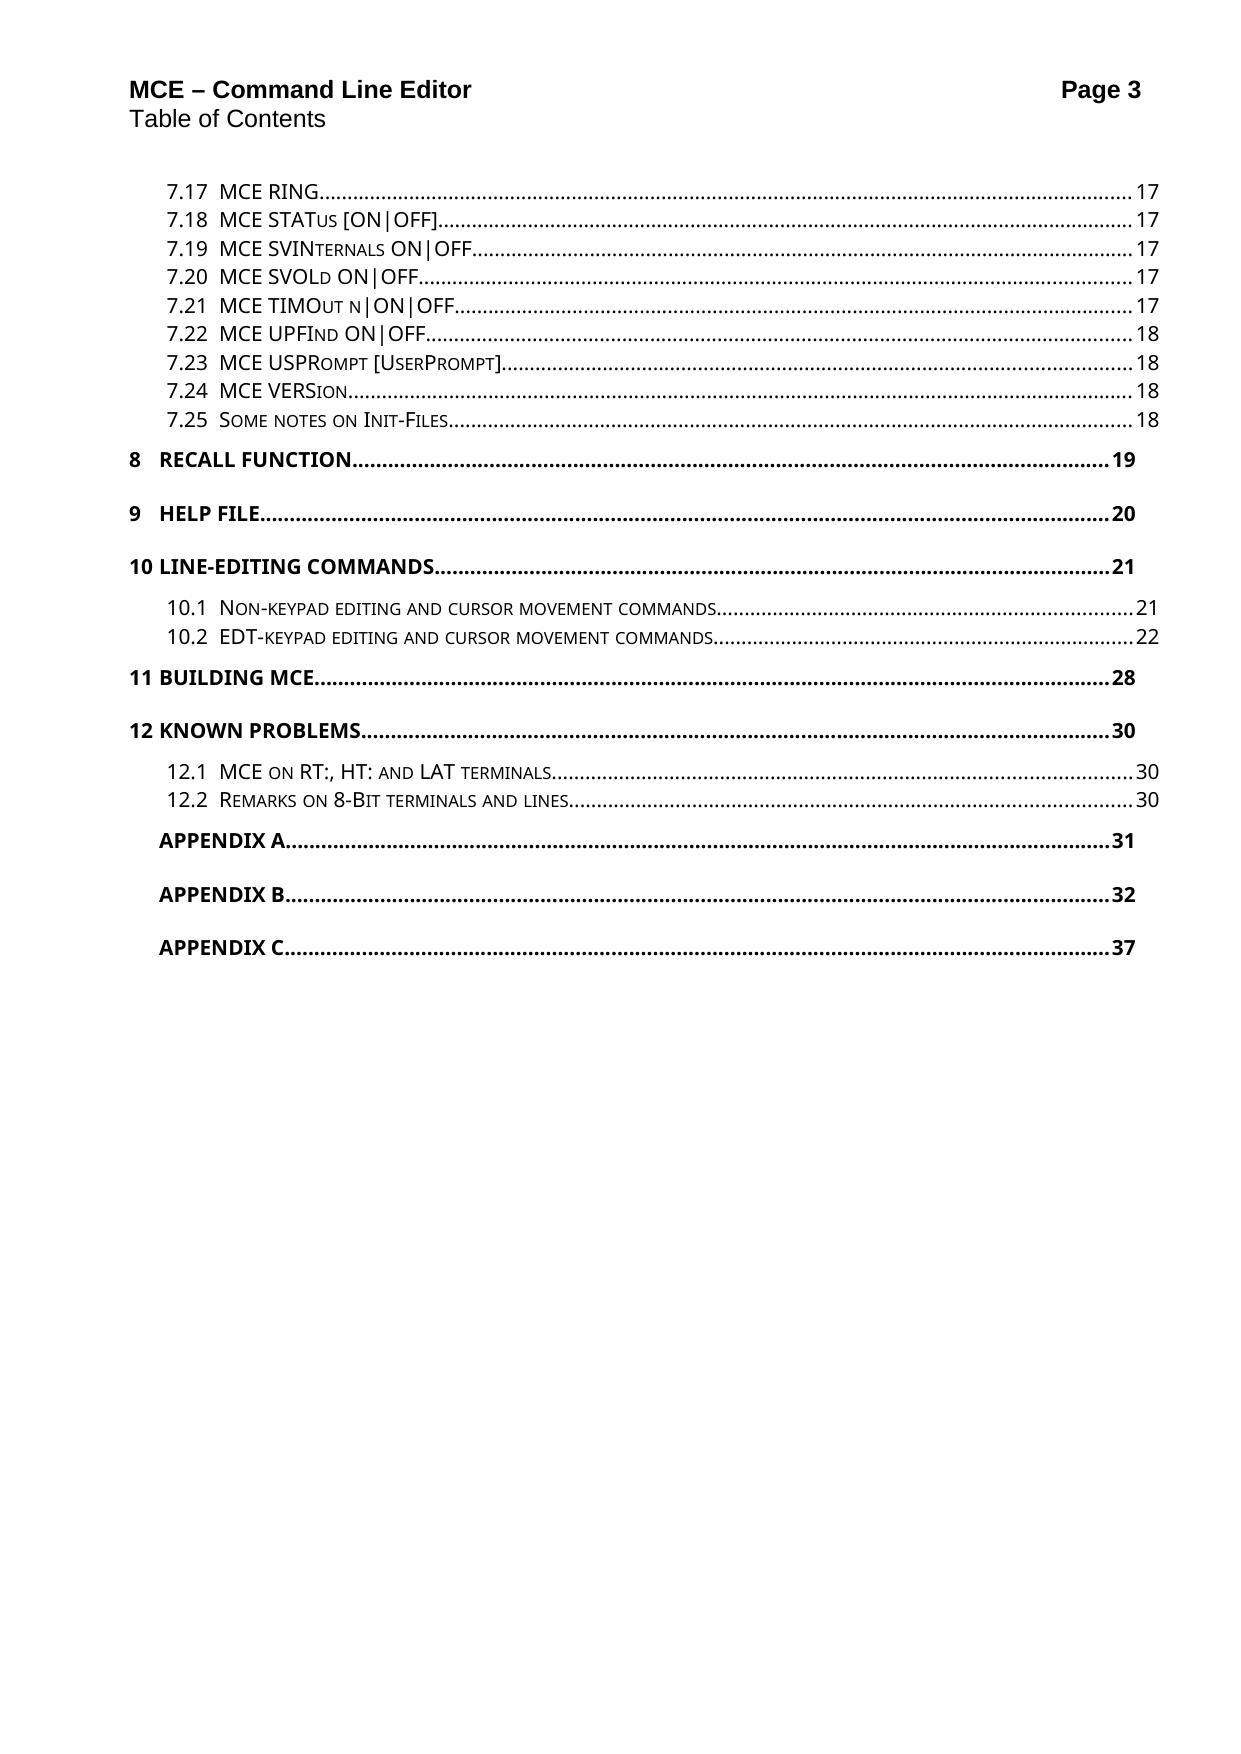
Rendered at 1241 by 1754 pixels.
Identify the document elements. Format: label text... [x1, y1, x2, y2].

text 7.24 MCE VERSion 18 [129, 376, 1159, 405]
text 12 Known problems 30 [129, 716, 1136, 745]
text 10.2 EDT-keypad editing and cursor movement commands 22 [129, 622, 1159, 650]
text 12.2 Remarks on 8-Bit terminals and lines 30 [129, 786, 1159, 814]
text 7.23 MCE USPRompt [UserPrompt] 18 [129, 348, 1159, 376]
text Appendix A 31 [129, 827, 1136, 855]
text 7.20 MCE SVOLd ON|OFF 17 [129, 262, 1159, 291]
text 10.1 Non-keypad editing and cursor movement commands 21 [129, 593, 1159, 622]
text 7.25 Some notes on Init-Files 18 [129, 405, 1159, 433]
text Appendix B 32 [129, 880, 1136, 908]
text 7.22 MCE UPFInd ON|OFF 18 [129, 319, 1159, 348]
text 11 Building MCE 28 [129, 663, 1136, 691]
text Appendix C 37 [129, 933, 1136, 962]
text 8 Recall function 19 [129, 446, 1136, 474]
text 7.19 MCE SVINternals ON|OFF 17 [129, 234, 1159, 262]
text 9 Help File 20 [129, 499, 1136, 527]
text 12.1 MCE on RT:, HT: and LAT terminals 30 [129, 757, 1159, 786]
text 7.21 MCE TIMOut n|ON|OFF 17 [129, 291, 1159, 319]
text 7.17 MCE RING 17 [129, 177, 1159, 206]
text 7.18 MCE STATus [ON|OFF] 17 [129, 206, 1159, 234]
text 10 Line-Editing commands 21 [129, 552, 1136, 581]
